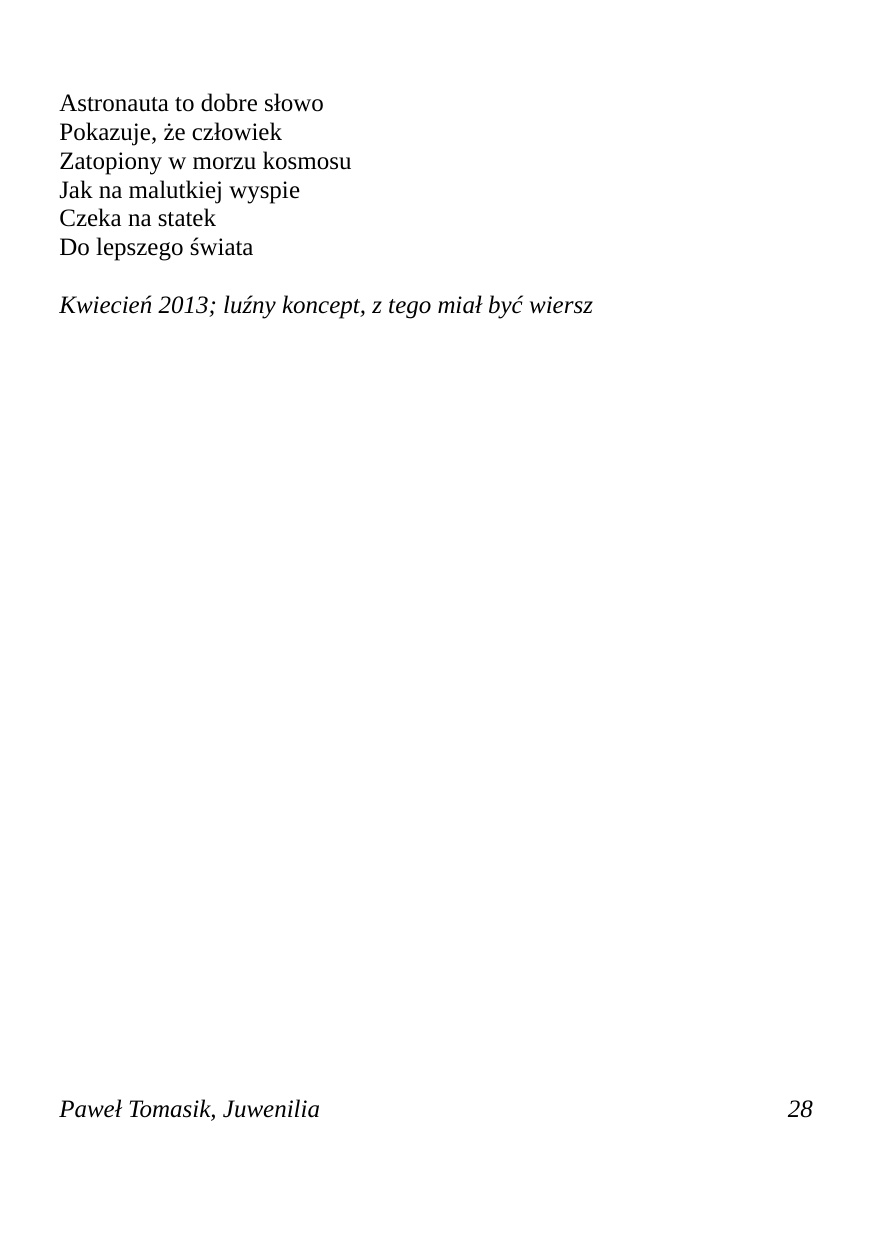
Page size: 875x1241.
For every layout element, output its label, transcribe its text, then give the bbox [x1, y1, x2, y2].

text Pokazuje, że człowiek [59, 117, 815, 146]
text Czeka na statek [59, 203, 815, 232]
text Do lepszego świata Kwiecień 2013; luźny koncept, z tego miał być wiersz [59, 232, 815, 318]
text Jak na malutkiej wyspie [59, 175, 815, 203]
text Zatopiony w morzu kosmosu [59, 146, 815, 175]
text Astronauta to dobre słowo [59, 88, 815, 117]
